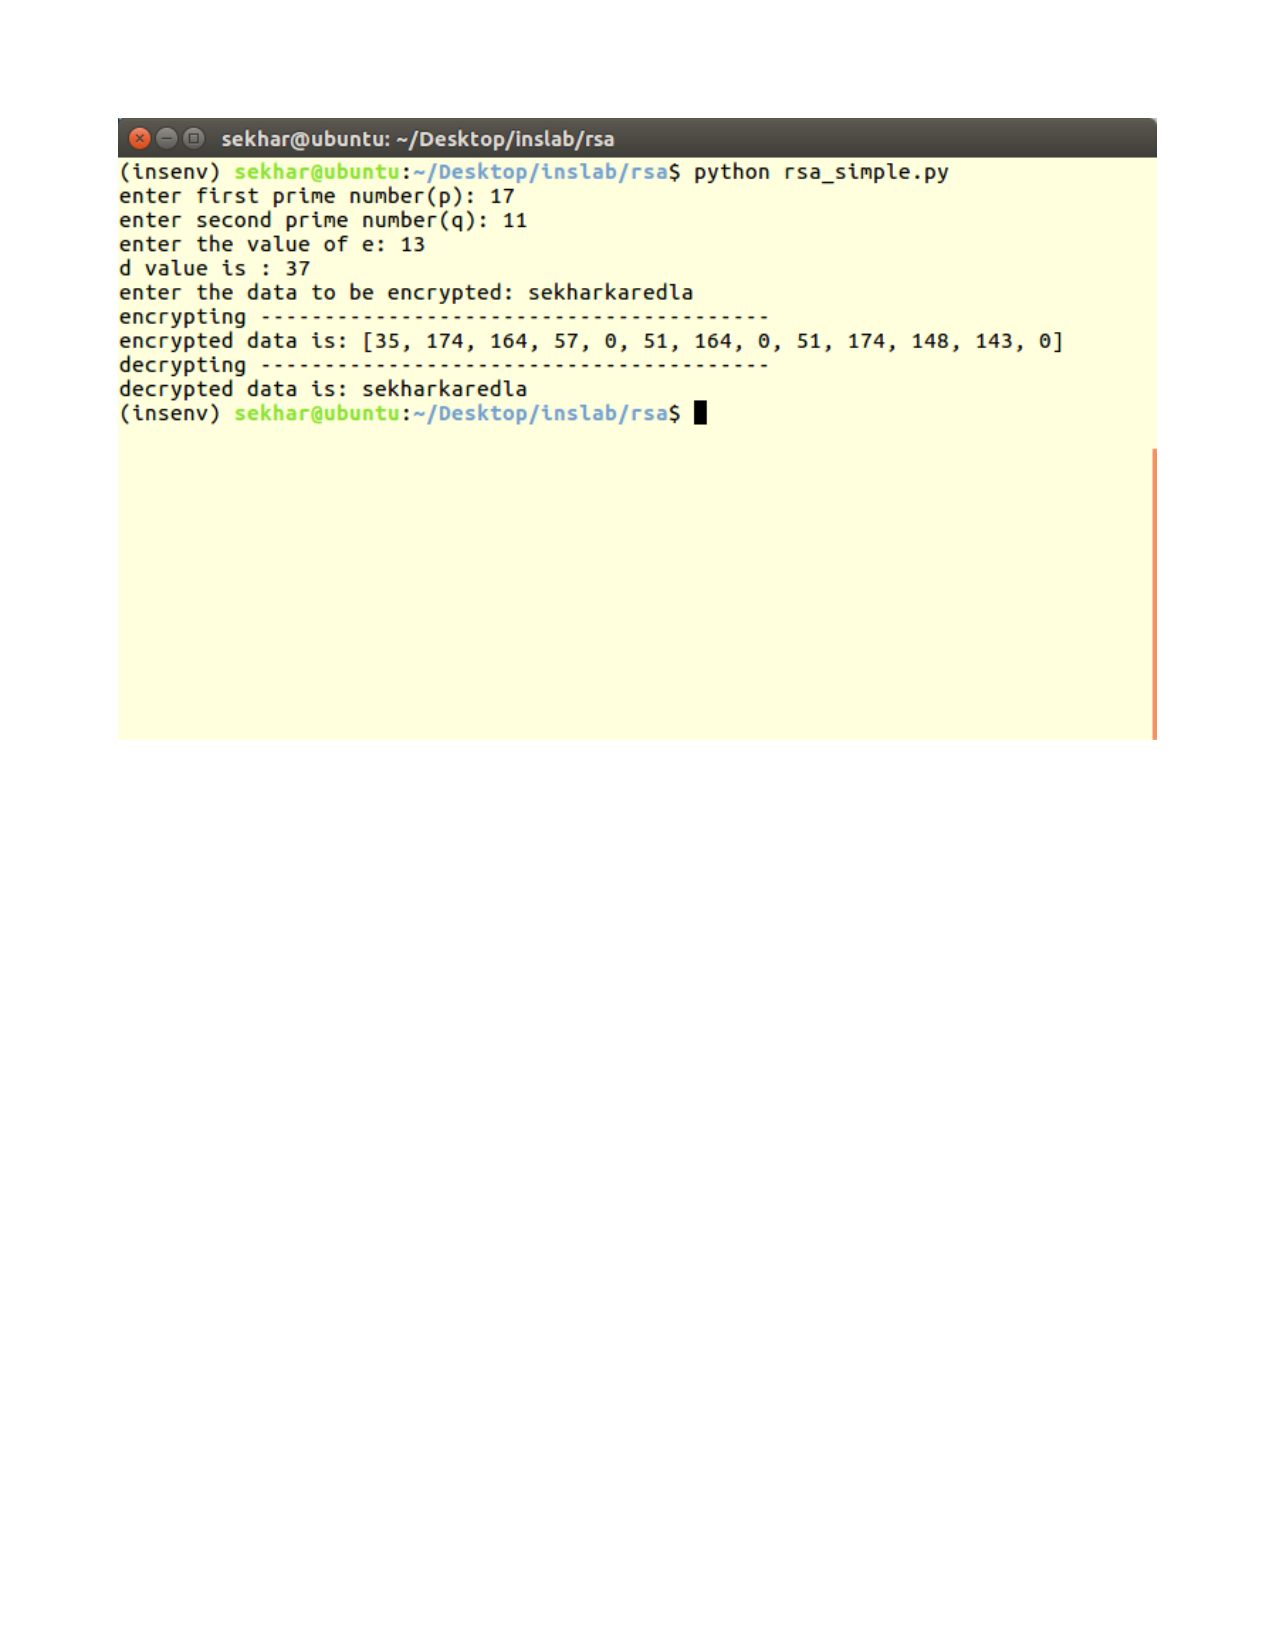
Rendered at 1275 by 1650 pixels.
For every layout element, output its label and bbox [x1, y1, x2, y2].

picture [118, 118, 1157, 740]
